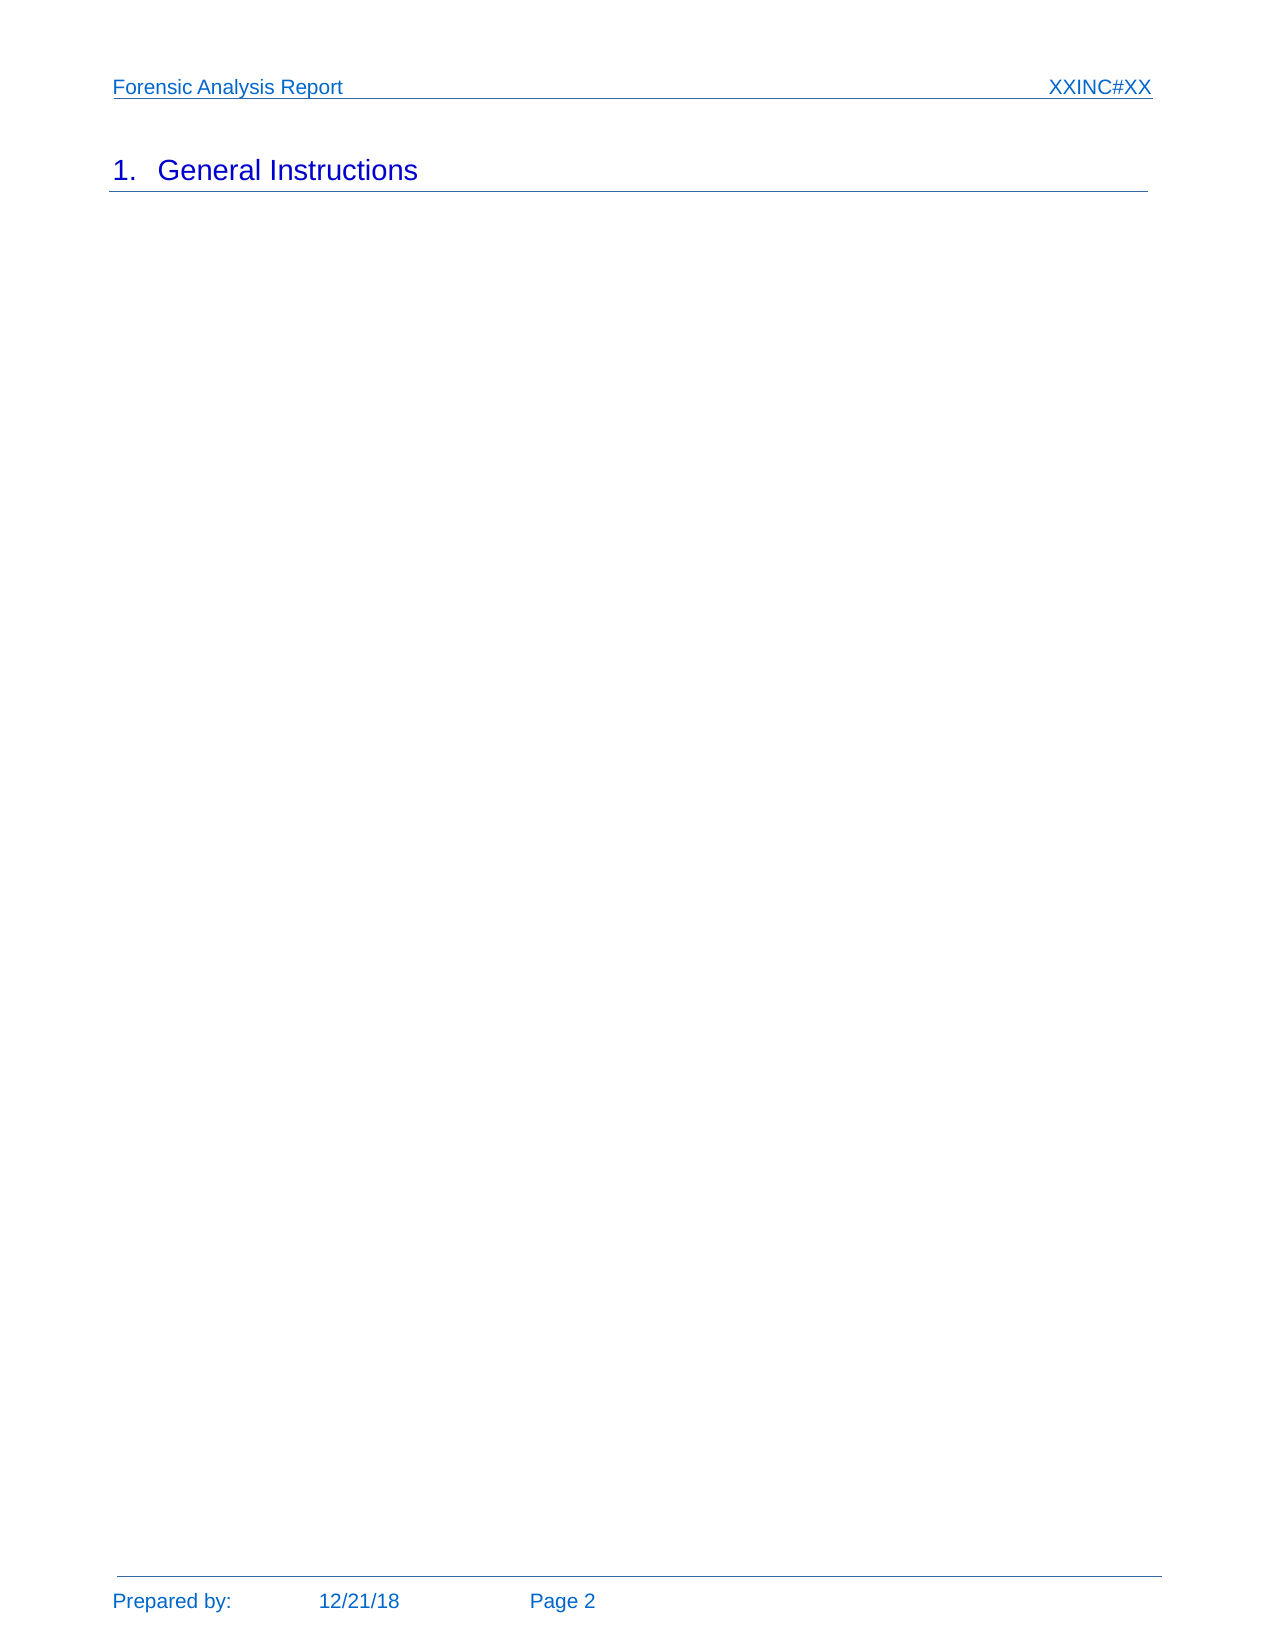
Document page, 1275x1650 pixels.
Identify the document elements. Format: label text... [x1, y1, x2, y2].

subtitle General Instructions [112, 153, 1162, 187]
